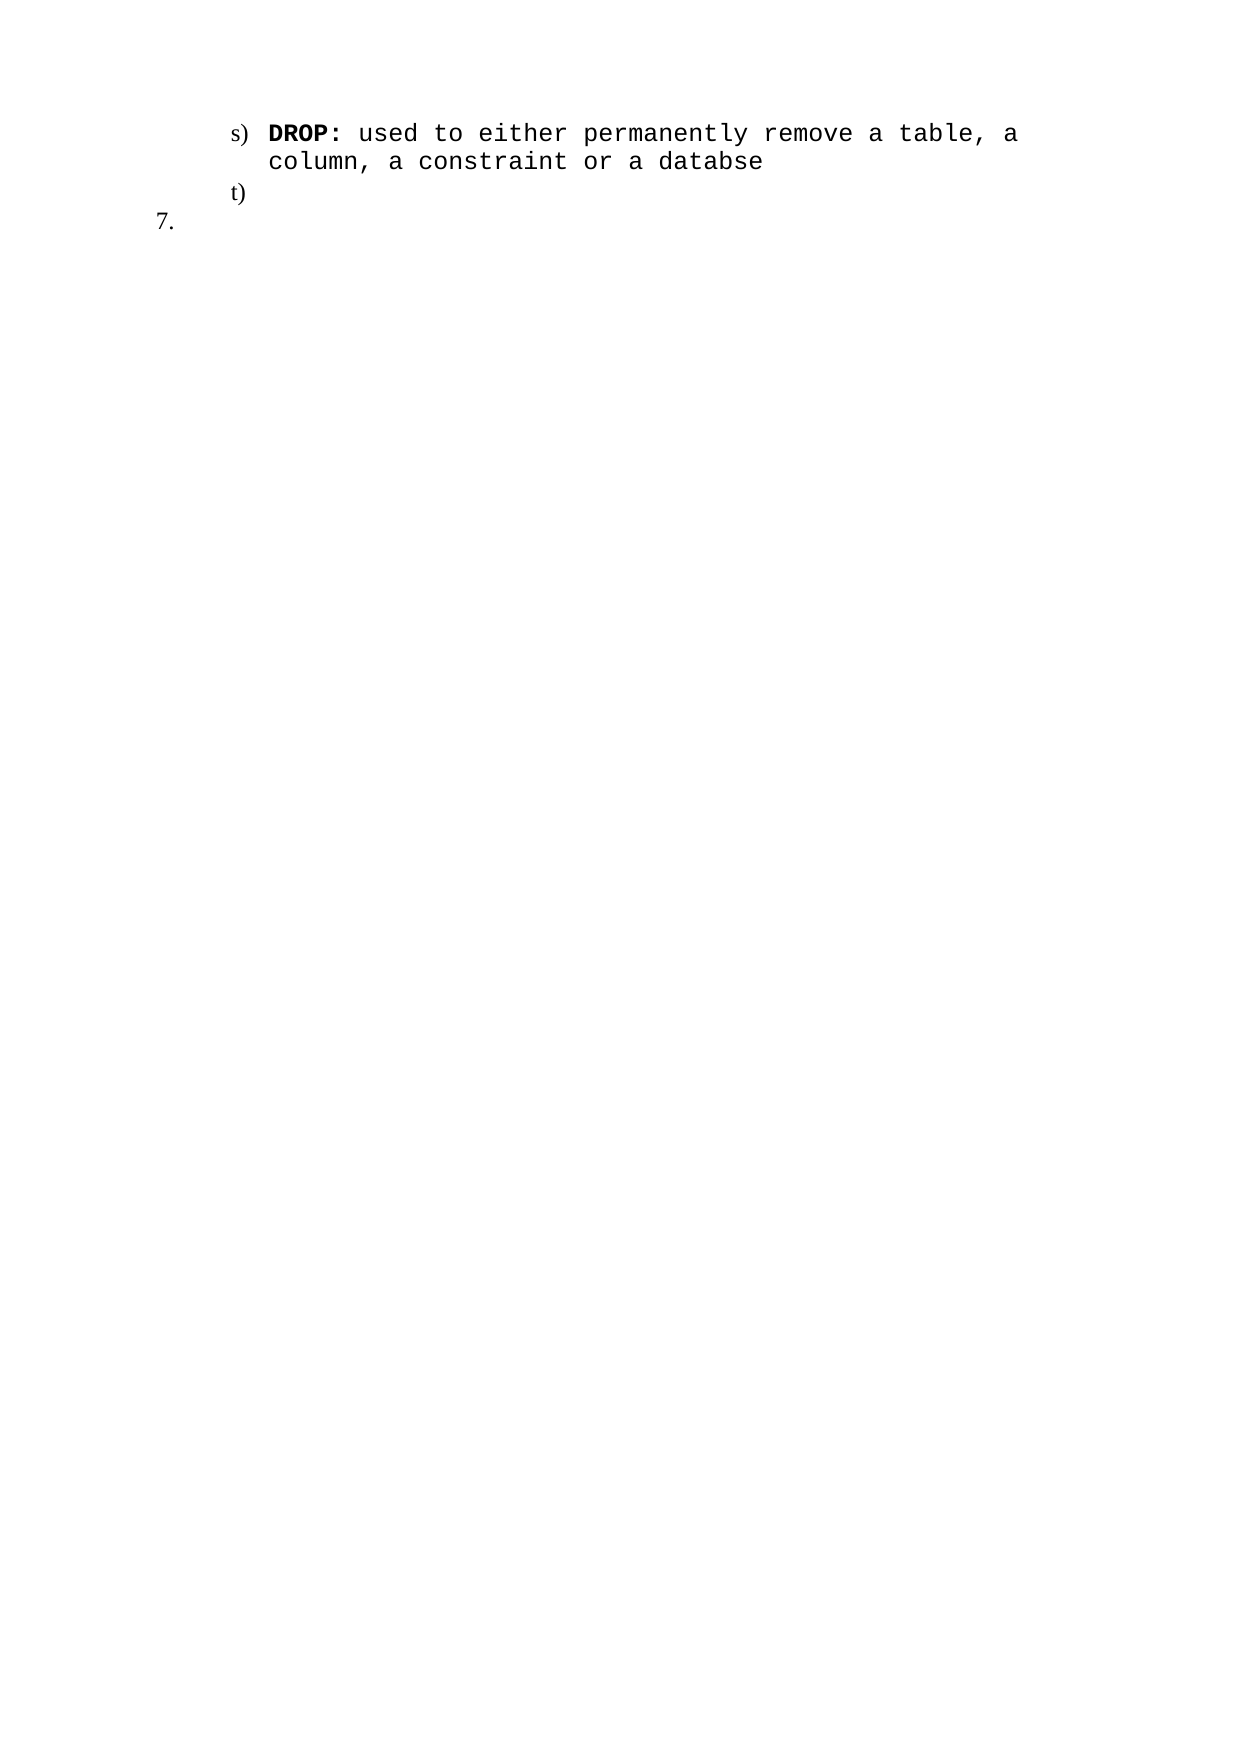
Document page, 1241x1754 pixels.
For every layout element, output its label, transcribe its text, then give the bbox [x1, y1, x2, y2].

list DROP: used to either permanently remove a table, a column, a constraint or a databse [231, 118, 1122, 177]
